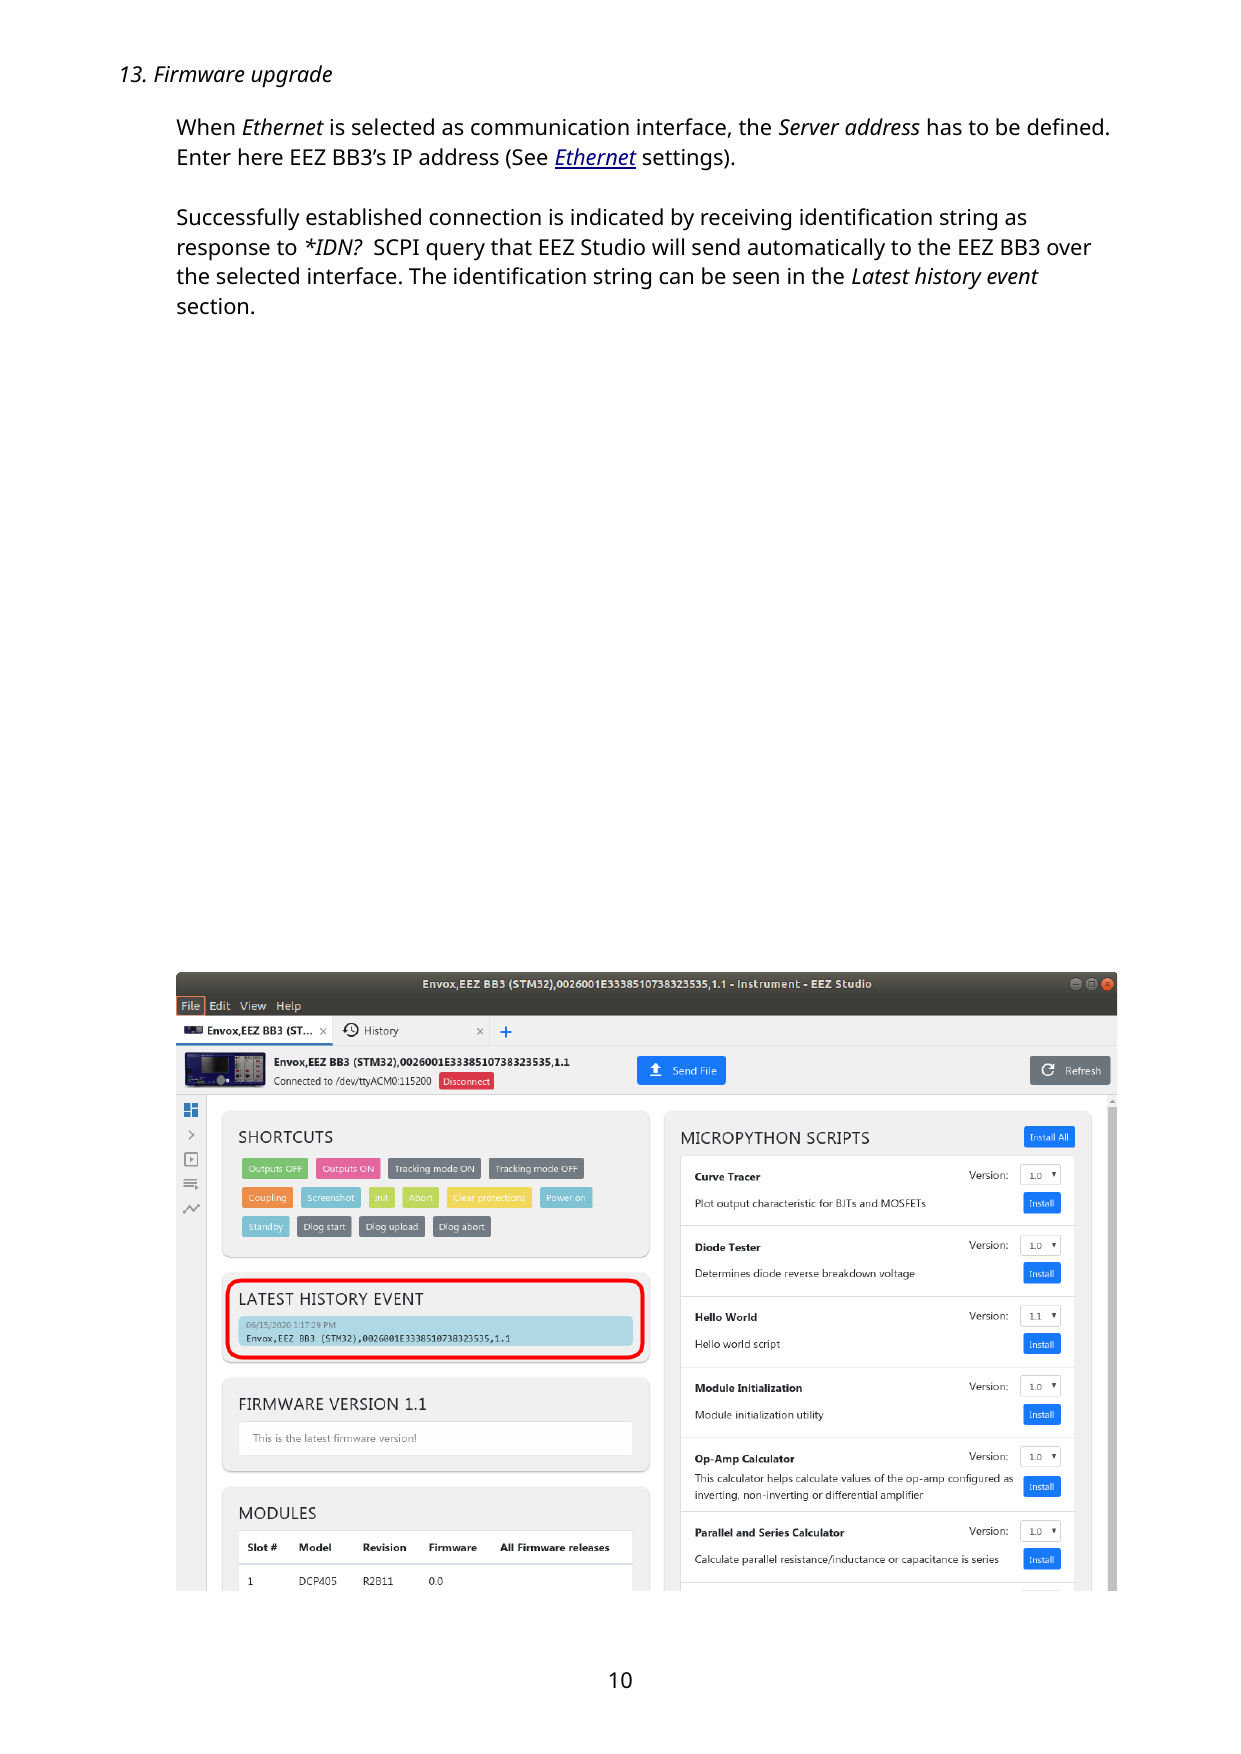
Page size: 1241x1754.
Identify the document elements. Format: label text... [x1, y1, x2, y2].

picture [176, 972, 1118, 1591]
table_cell [171, 973, 1123, 1613]
table_cell [118, 107, 171, 1613]
table_cell When Ethernet is selected as communication interface, the Server address has to be defined. Enter here EEZ BB3’s IP address (See Ethernet settings). Successfully established connection is indicated by receiving identification string as response to *IDN? SCPI query that EEZ Studio will send automatically to the EEZ BB3 over the selected interface. The identification string can be seen in the Latest history event section. [171, 107, 1123, 972]
